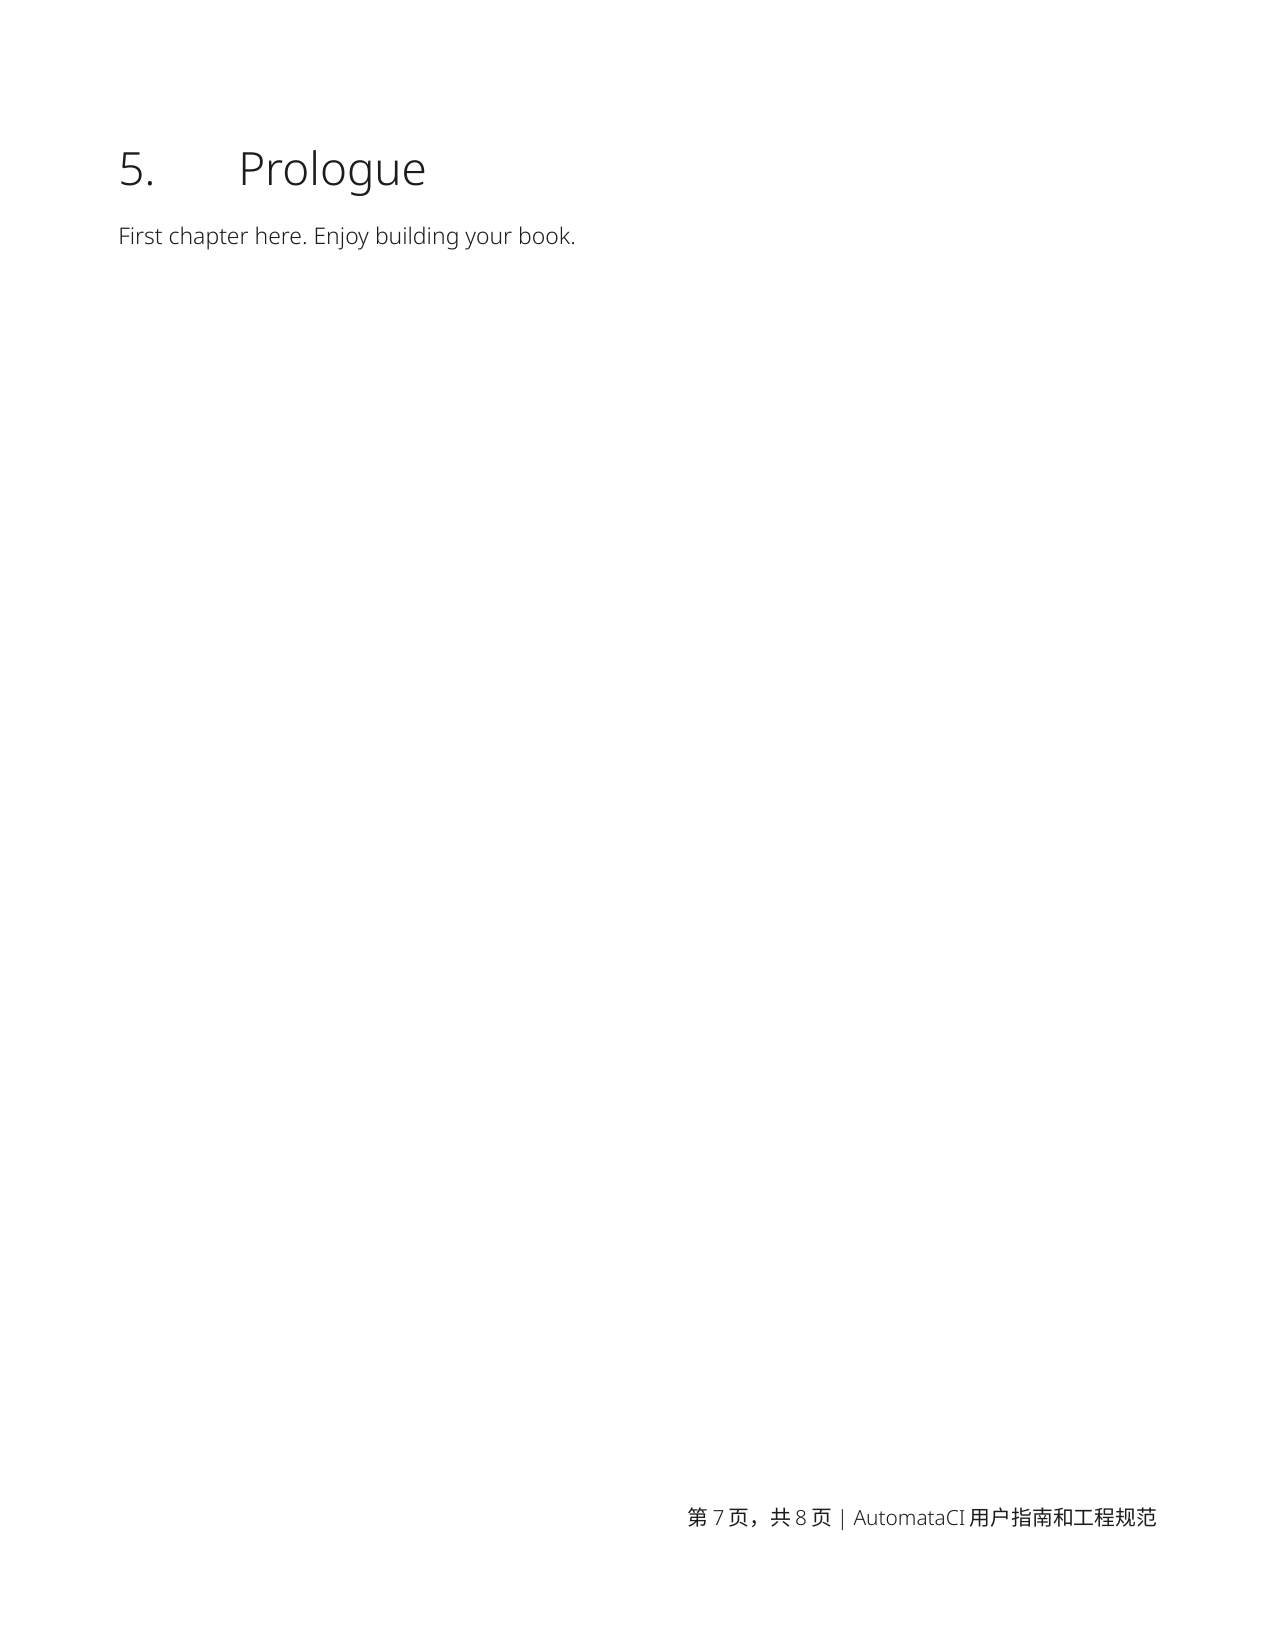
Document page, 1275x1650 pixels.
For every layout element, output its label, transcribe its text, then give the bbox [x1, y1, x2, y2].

text First chapter here. Enjoy building your book. [118, 220, 1157, 251]
subtitle Prologue [118, 136, 1157, 198]
